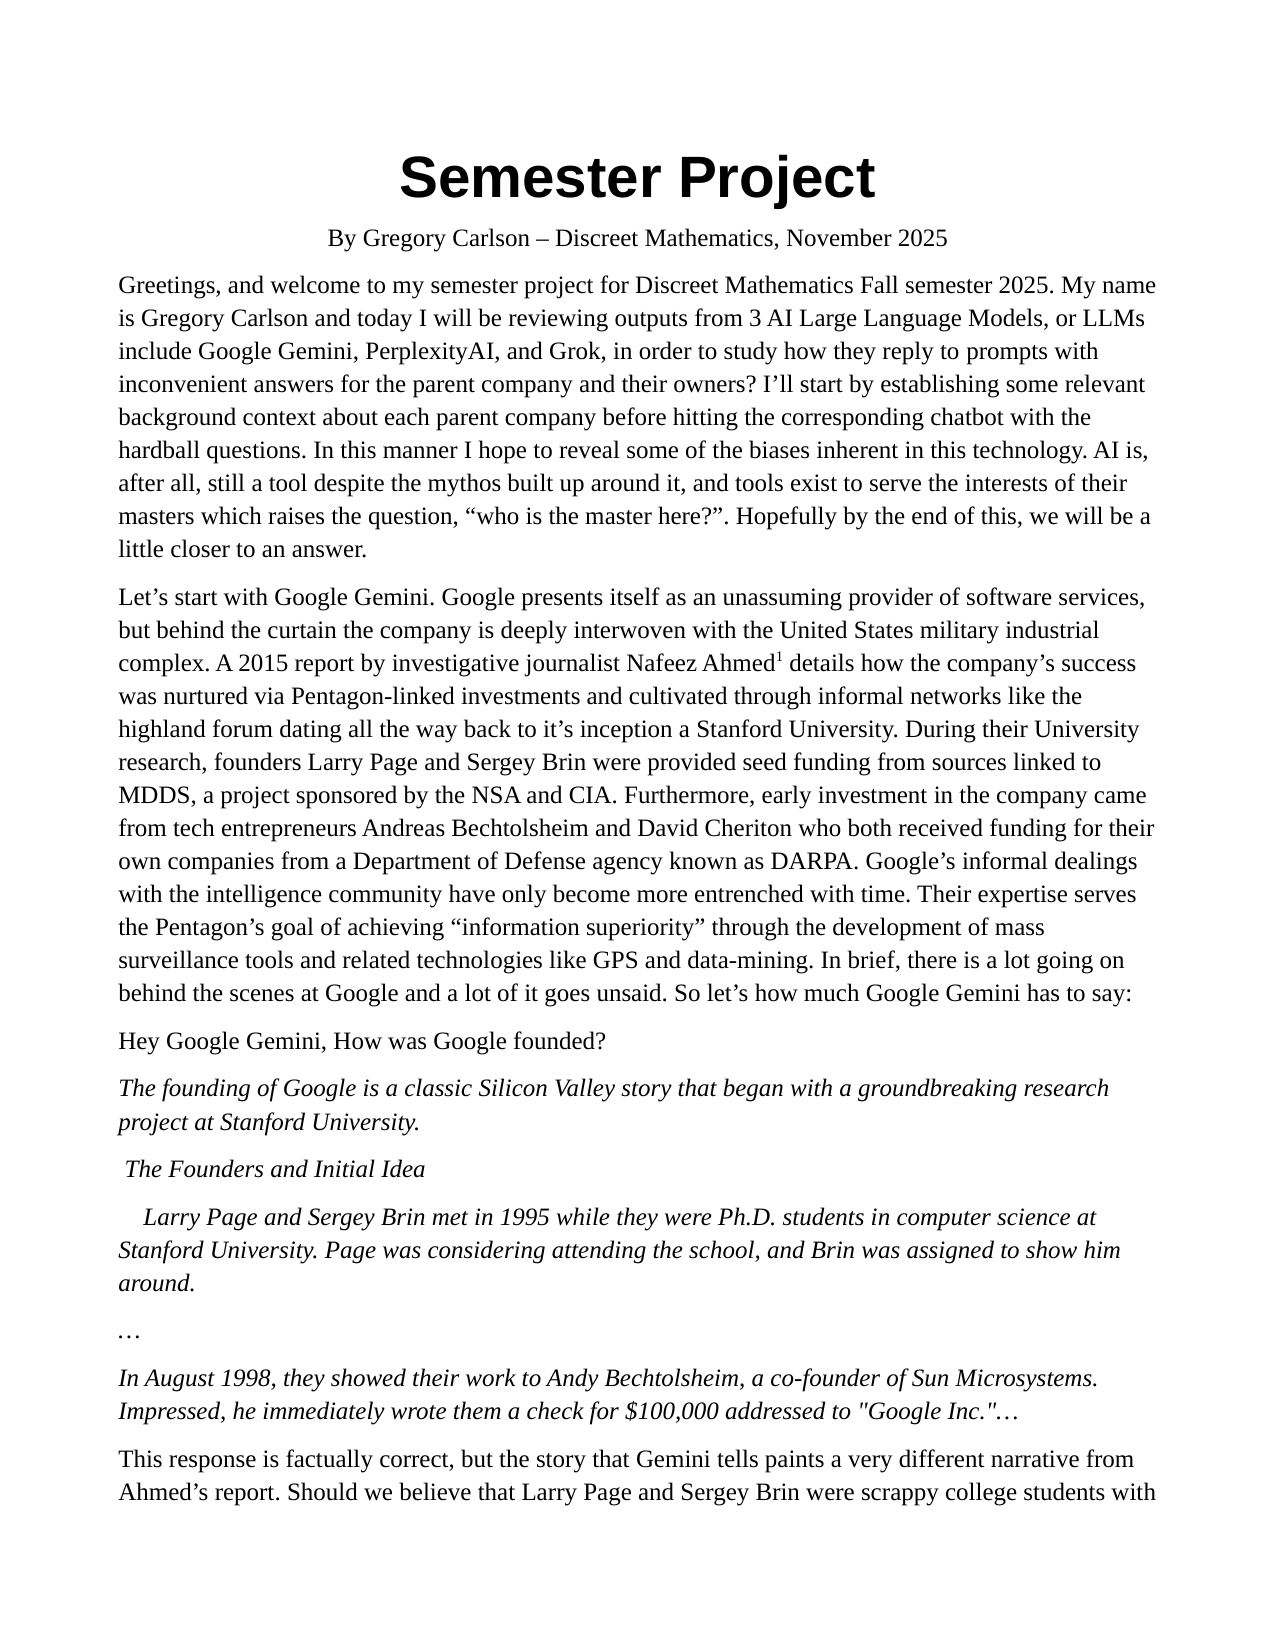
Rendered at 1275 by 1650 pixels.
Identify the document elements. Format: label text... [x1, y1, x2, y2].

text By Gregory Carlson – Discreet Mathematics, November 2025 [118, 223, 1157, 251]
text 🧑‍💻 The Founders and Initial Idea [118, 1154, 1157, 1183]
text Let’s start with Google Gemini. Google presents itself as an unassuming provider of software services, but behind the curtain the company is deeply interwoven with the United States military industrial complex. A 2015 report by investigative journalist Nafeez Ahmed1 details how the company’s success was nurtured via Pentagon-linked investments and cultivated through informal networks like the highland forum dating all the way back to it’s inception a Stanford University. During their University research, founders Larry Page and Sergey Brin were provided seed funding from sources linked to MDDS, a project sponsored by the NSA and CIA. Furthermore, early investment in the company came from tech entrepreneurs Andreas Bechtolsheim and David Cheriton who both received funding for their own companies from a Department of Defense agency known as DARPA. Google’s informal dealings with the intelligence community have only become more entrenched with time. Their expertise serves the Pentagon’s goal of achieving “information superiority” through the development of mass surveillance tools and related technologies like GPS and data-mining. In brief, there is a lot going on behind the scenes at Google and a lot of it goes unsaid. So let’s how much Google Gemini has to say: [118, 582, 1157, 1007]
text Larry Page and Sergey Brin met in 1995 while they were Ph.D. students in computer science at Stanford University. Page was considering attending the school, and Brin was assigned to show him around. [118, 1202, 1157, 1297]
text … [118, 1315, 1157, 1344]
text Hey Google Gemini, How was Google founded? [118, 1026, 1157, 1055]
text The founding of Google is a classic Silicon Valley story that began with a groundbreaking research project at Stanford University. [118, 1073, 1157, 1135]
text This response is factually correct, but the story that Gemini tells paints a very different narrative from Ahmed’s report. Should we believe that Larry Page and Sergey Brin were scrappy college students with [118, 1444, 1157, 1505]
text In August 1998, they showed their work to Andy Bechtolsheim, a co-founder of Sun Microsystems. Impressed, he immediately wrote them a check for $100,000 addressed to "Google Inc."… [118, 1363, 1157, 1425]
title Semester Project [118, 143, 1157, 210]
text Greetings, and welcome to my semester project for Discreet Mathematics Fall semester 2025. My name is Gregory Carlson and today I will be reviewing outputs from 3 AI Large Language Models, or LLMs include Google Gemini, PerplexityAI, and Grok, in order to study how they reply to prompts with inconvenient answers for the parent company and their owners? I’ll start by establishing some relevant background context about each parent company before hitting the corresponding chatbot with the hardball questions. In this manner I hope to reveal some of the biases inherent in this technology. AI is, after all, still a tool despite the mythos built up around it, and tools exist to serve the interests of their masters which raises the question, “who is the master here?”. Hopefully by the end of this, we will be a little closer to an answer. [118, 270, 1157, 563]
